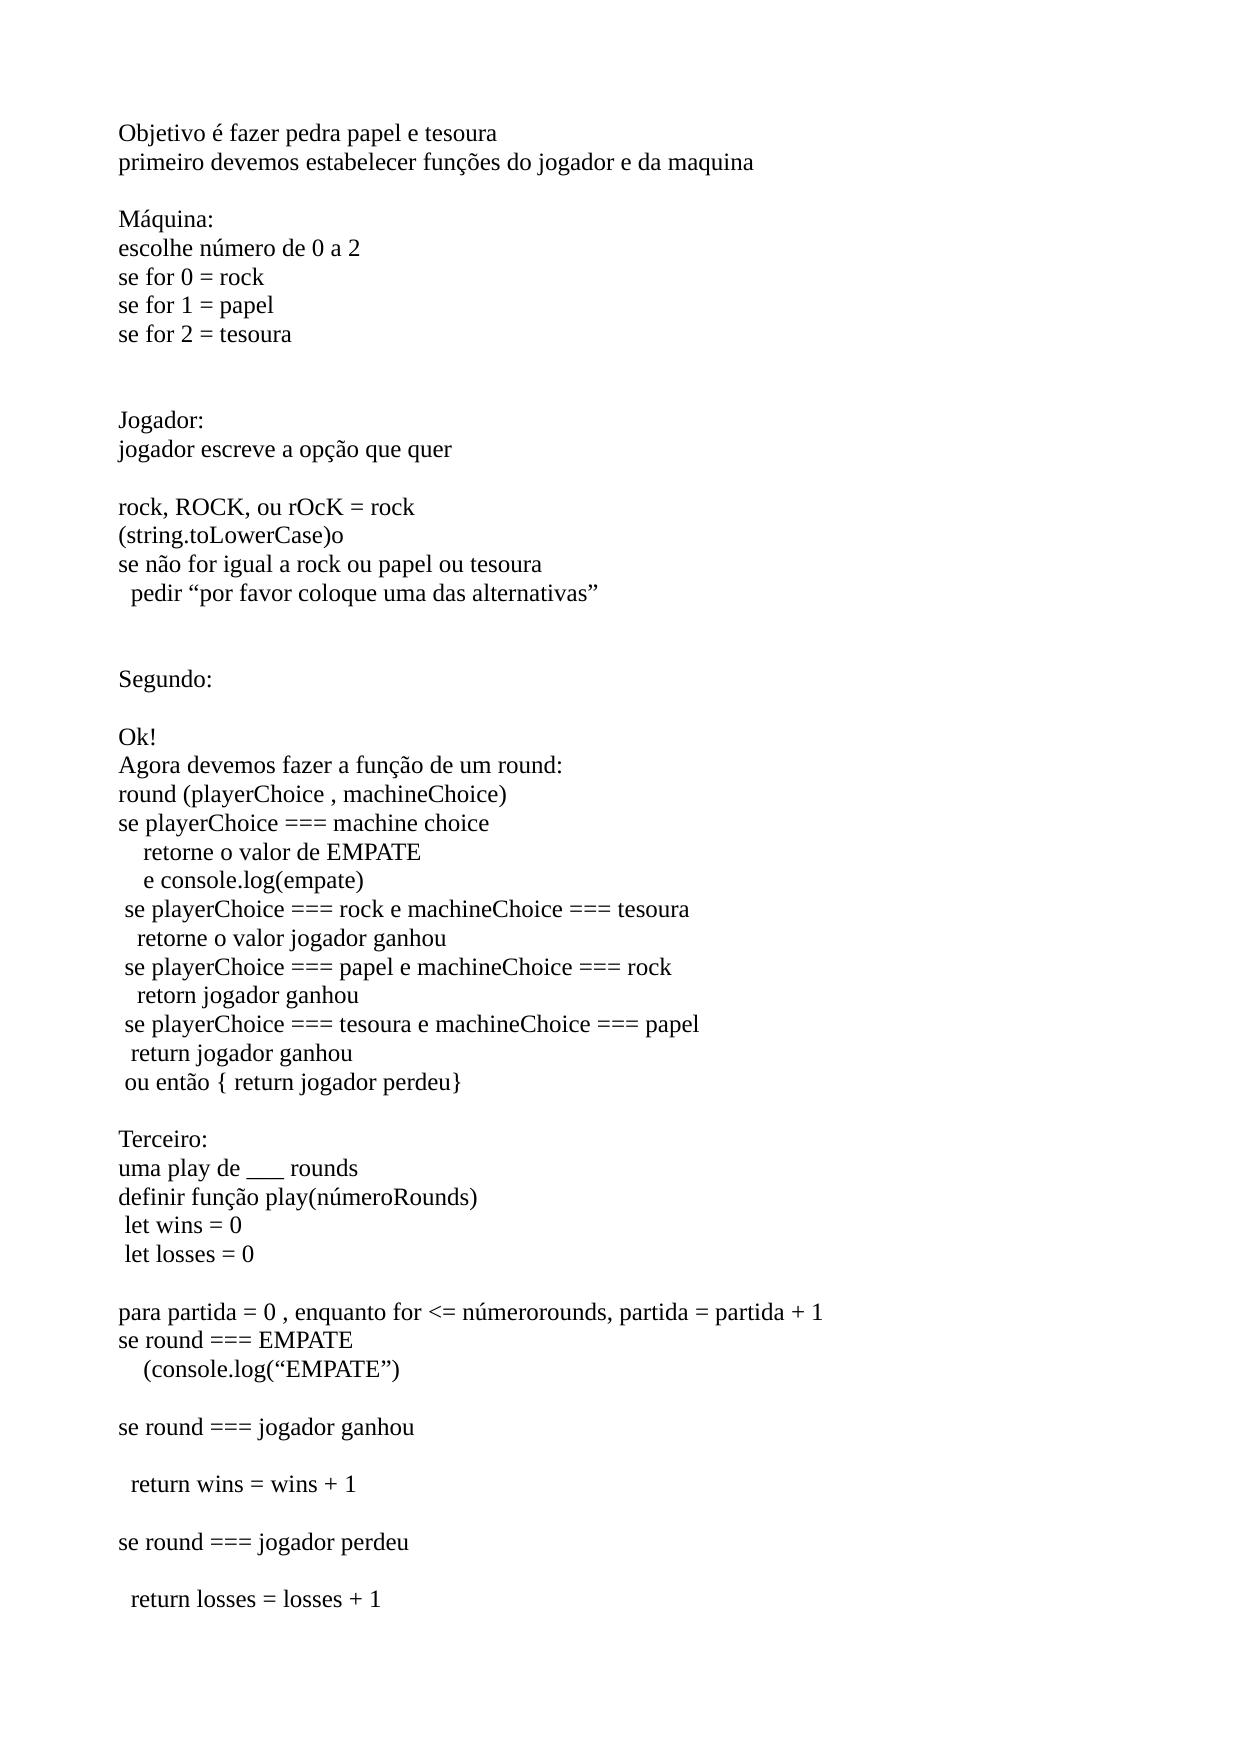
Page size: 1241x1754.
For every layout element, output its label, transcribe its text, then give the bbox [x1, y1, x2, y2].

text return jogador ganhou [118, 1038, 1122, 1067]
text uma play de ___ rounds [118, 1153, 1122, 1182]
text se playerChoice === papel e machineChoice === rock [118, 952, 1122, 981]
text rock, ROCK, ou rOcK = rock [118, 492, 1122, 521]
text jogador escreve a opção que quer [118, 434, 1122, 463]
text Agora devemos fazer a função de um round: [118, 751, 1122, 779]
text se for 2 = tesoura [118, 319, 1122, 348]
text se playerChoice === rock e machineChoice === tesoura [118, 894, 1122, 923]
text se round === EMPATE [118, 1326, 1122, 1354]
text se for 0 = rock [118, 262, 1122, 291]
text Objetivo é fazer pedra papel e tesoura [118, 118, 1122, 147]
text se for 1 = papel [118, 291, 1122, 319]
text retorne o valor de EMPATE [118, 837, 1122, 866]
text let losses = 0 [118, 1239, 1122, 1268]
text se round === jogador perdeu [118, 1527, 1122, 1556]
text Segundo: [118, 664, 1122, 693]
text return losses = losses + 1 [118, 1584, 1122, 1613]
text se playerChoice === tesoura e machineChoice === papel [118, 1009, 1122, 1038]
text escolhe número de 0 a 2 [118, 233, 1122, 262]
text let wins = 0 [118, 1211, 1122, 1239]
text retorne o valor jogador ganhou [118, 923, 1122, 952]
text definir função play(númeroRounds) [118, 1182, 1122, 1211]
text retorn jogador ganhou [118, 981, 1122, 1009]
text return wins = wins + 1 [118, 1469, 1122, 1498]
text e console.log(empate) [118, 866, 1122, 894]
text ou então { return jogador perdeu} [118, 1067, 1122, 1096]
text pedir “por favor coloque uma das alternativas” [118, 578, 1122, 607]
text se não for igual a rock ou papel ou tesoura [118, 549, 1122, 578]
text round (playerChoice , machineChoice) [118, 779, 1122, 808]
text para partida = 0 , enquanto for <= númerorounds, partida = partida + 1 [118, 1297, 1122, 1326]
text (console.log(“EMPATE”) [118, 1354, 1122, 1383]
text Terceiro: [118, 1124, 1122, 1153]
text se playerChoice === machine choice [118, 808, 1122, 837]
text se round === jogador ganhou [118, 1412, 1122, 1441]
text primeiro devemos estabelecer funções do jogador e da maquina [118, 147, 1122, 176]
text Jogador: [118, 406, 1122, 434]
text (string.toLowerCase)o [118, 521, 1122, 549]
text Ok! [118, 722, 1122, 751]
text Máquina: [118, 204, 1122, 233]
